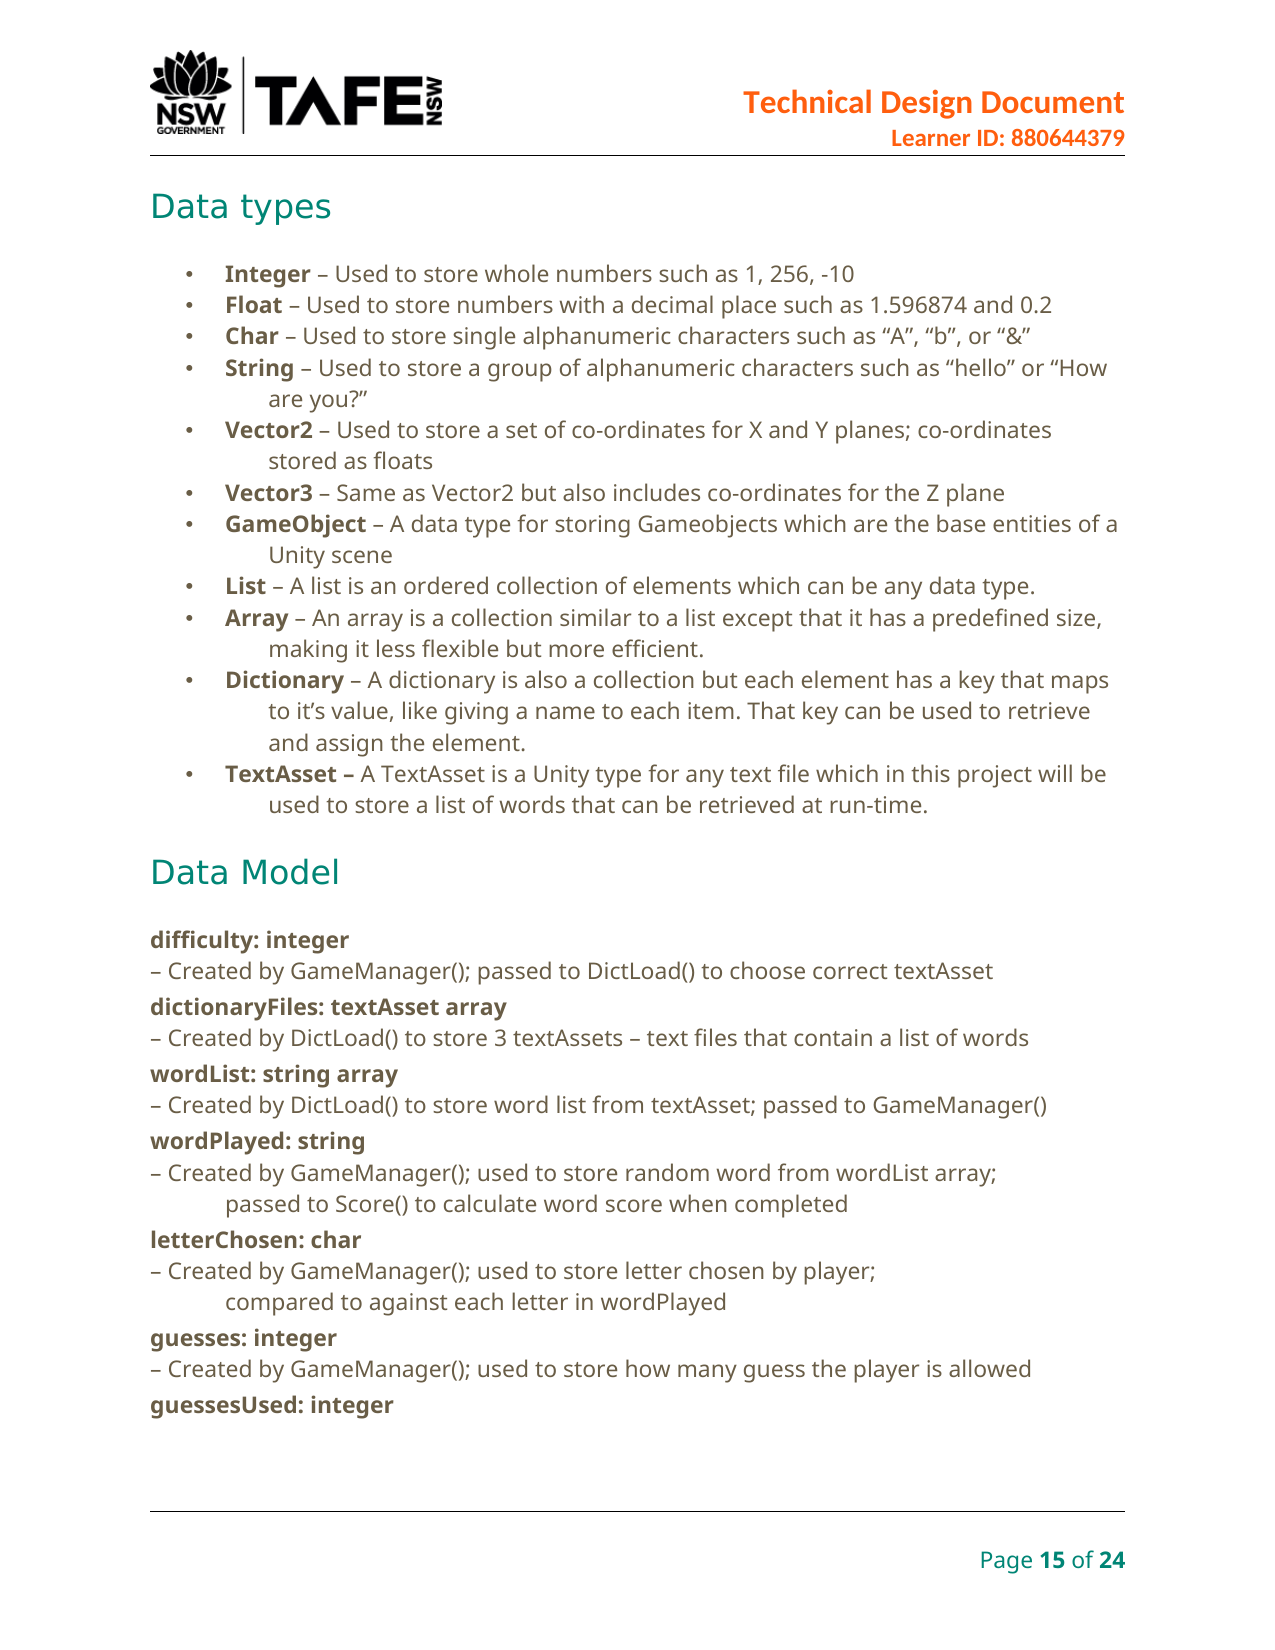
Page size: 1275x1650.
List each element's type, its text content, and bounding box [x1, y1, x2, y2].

list Dictionary – A dictionary is also a collection but each element has a key that maps to it’s value, like giving a name to each item. That key can be used to retrieve and assign the element. [185, 664, 1125, 758]
list Vector2 – Used to store a set of co-ordinates for X and Y planes; co-ordinates stored as floats [185, 414, 1125, 476]
text dictionaryFiles: textAsset array [150, 991, 1125, 1022]
list Integer – Used to store whole numbers such as 1, 256, -10 [185, 258, 1125, 289]
text – Created by DictLoad() to store word list from textAsset; passed to GameManager() [150, 1089, 1125, 1121]
list Float – Used to store numbers with a decimal place such as 1.596874 and 0.2 [185, 289, 1125, 320]
text – Created by GameManager(); used to store random word from wordList array; [150, 1156, 1125, 1188]
picture [150, 50, 442, 134]
text difficulty: integer [150, 924, 1125, 955]
text wordList: string array [150, 1058, 1125, 1089]
subtitle Data types [150, 188, 1125, 226]
text guessesUsed: integer [150, 1389, 1125, 1421]
list String – Used to store a group of alphanumeric characters such as “hello” or “How are you?” [185, 351, 1125, 414]
text wordPlayed: string [150, 1125, 1125, 1156]
text – Created by GameManager(); used to store letter chosen by player; [150, 1255, 1125, 1286]
subtitle Data Model [150, 853, 1125, 892]
list List – A list is an ordered collection of elements which can be any data type. [185, 570, 1125, 601]
list Char – Used to store single alphanumeric characters such as “A”, “b”, or “&” [185, 320, 1125, 351]
text guesses: integer [150, 1322, 1125, 1353]
text passed to Score() to calculate word score when completed [150, 1188, 1125, 1219]
list TextAsset – A TextAsset is a Unity type for any text file which in this project will be used to store a list of words that can be retrieved at run-time. [185, 758, 1125, 820]
text – Created by GameManager(); passed to DictLoad() to choose correct textAsset [150, 955, 1125, 986]
text – Created by GameManager(); used to store how many guess the player is allowed [150, 1353, 1125, 1384]
list GameObject – A data type for storing Gameobjects which are the base entities of a Unity scene [185, 508, 1125, 570]
text compared to against each letter in wordPlayed [150, 1286, 1125, 1317]
text – Created by DictLoad() to store 3 textAssets – text files that contain a list of words [150, 1022, 1125, 1053]
list Array – An array is a collection similar to a list except that it has a predefined size, making it less flexible but more efficient. [185, 601, 1125, 664]
text letterChosen: char [150, 1224, 1125, 1255]
list Vector3 – Same as Vector2 but also includes co-ordinates for the Z plane [185, 476, 1125, 508]
